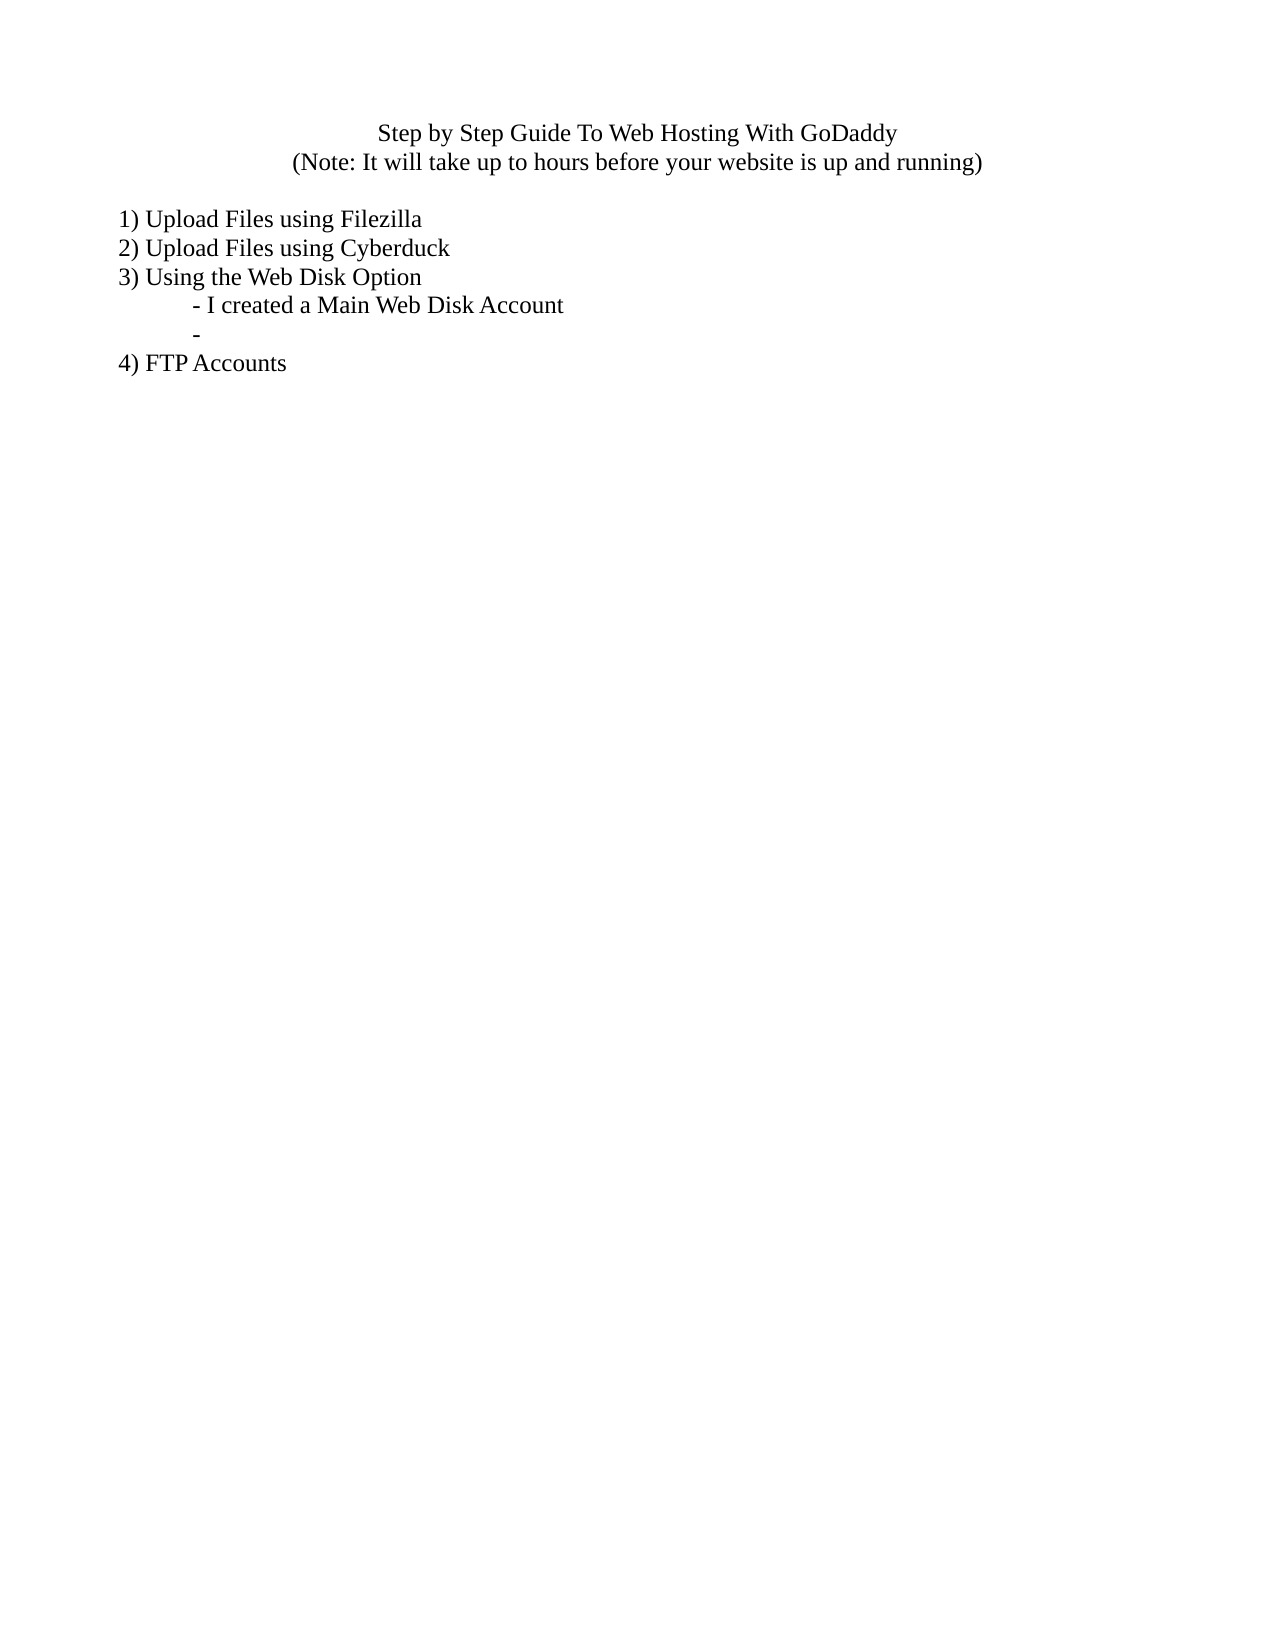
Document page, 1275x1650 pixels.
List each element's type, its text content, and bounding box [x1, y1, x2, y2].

text 4) FTP Accounts [118, 348, 1157, 377]
text - I created a Main Web Disk Account [118, 291, 1157, 319]
text (Note: It will take up to hours before your website is up and running) [118, 147, 1157, 176]
text 2) Upload Files using Cyberduck [118, 233, 1157, 262]
text 1) Upload Files using Filezilla [118, 204, 1157, 233]
text 3) Using the Web Disk Option [118, 262, 1157, 291]
text Step by Step Guide To Web Hosting With GoDaddy [118, 118, 1157, 147]
text - [118, 319, 1157, 348]
